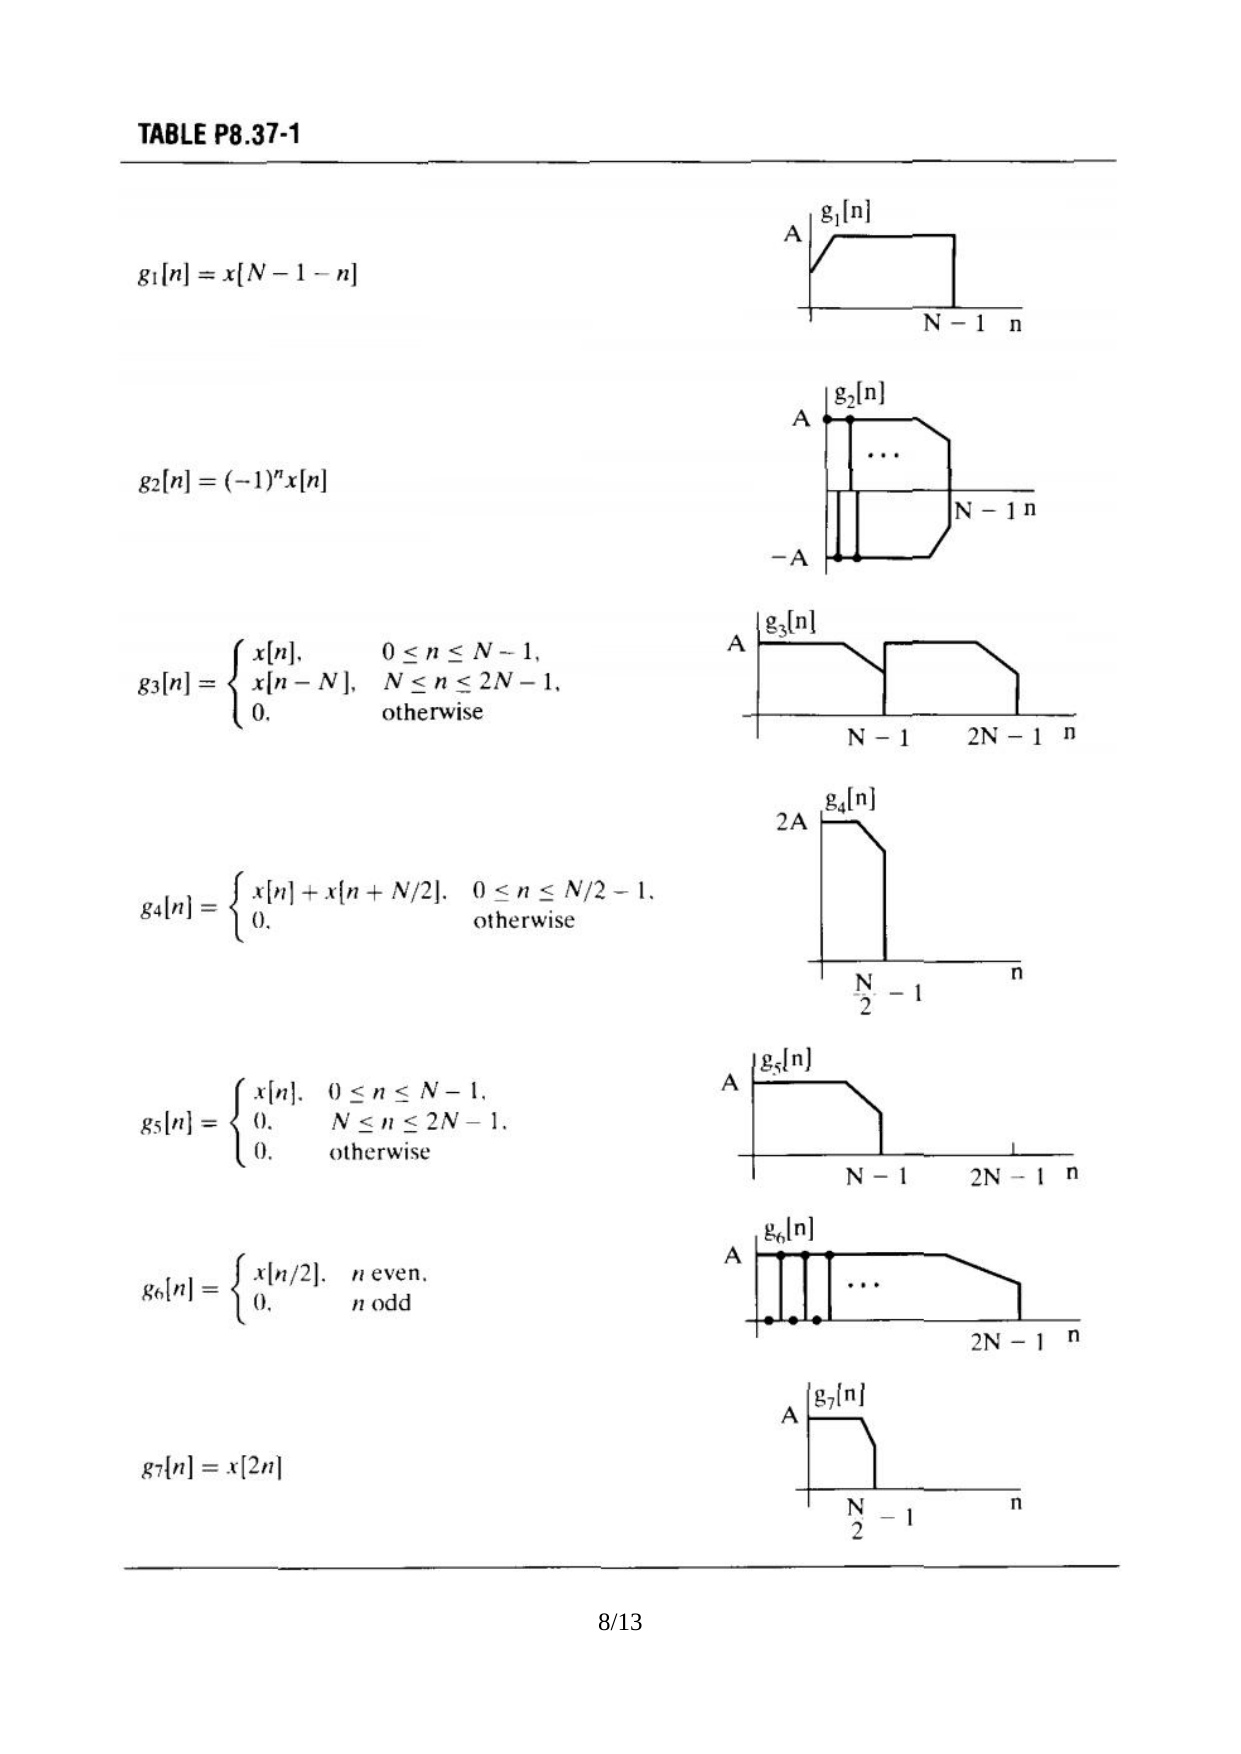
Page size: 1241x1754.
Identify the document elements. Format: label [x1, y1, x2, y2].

picture [118, 118, 1122, 1574]
